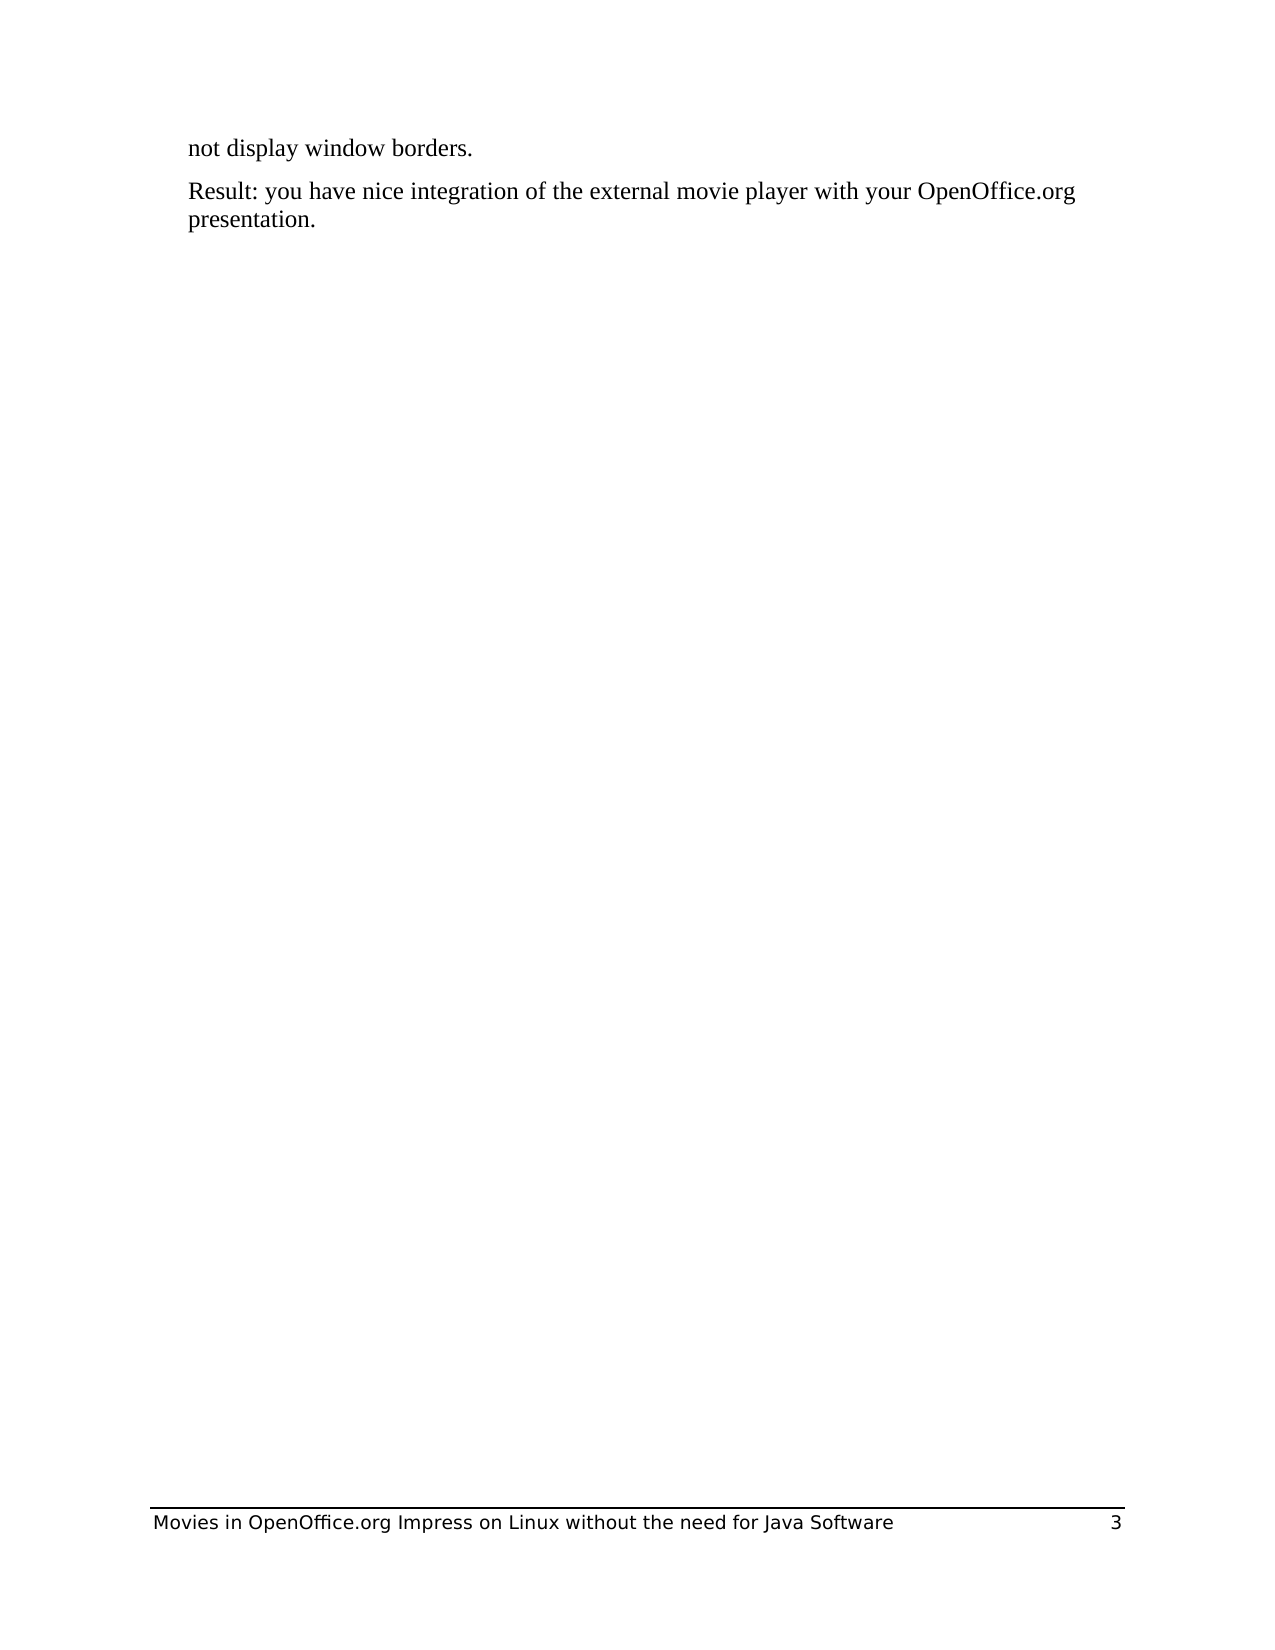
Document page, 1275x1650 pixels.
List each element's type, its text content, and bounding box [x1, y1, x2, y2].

text Result: you have nice integration of the external movie player with your OpenOffice.org presentation. [188, 177, 1125, 233]
text not display window borders. [188, 134, 1125, 162]
